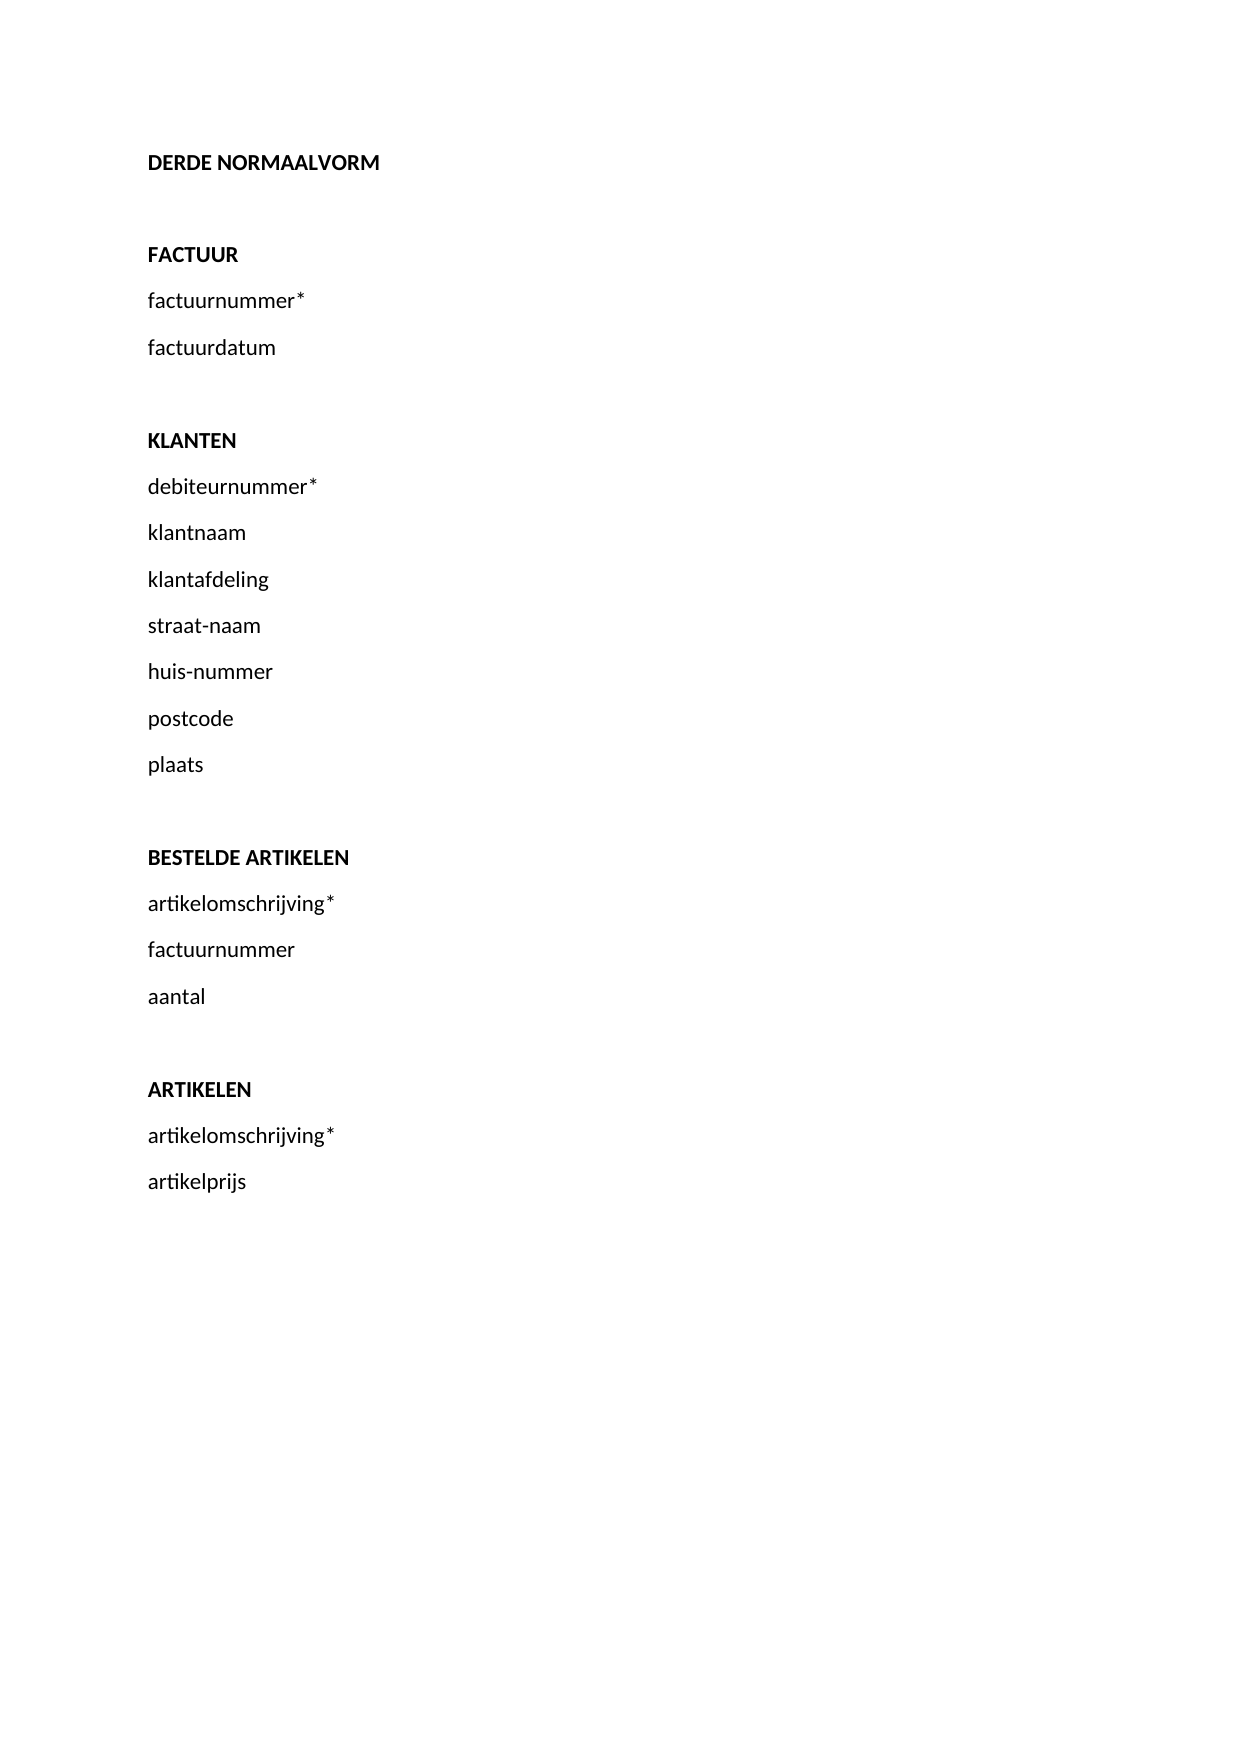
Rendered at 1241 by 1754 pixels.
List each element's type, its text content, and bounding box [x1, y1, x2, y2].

text factuurdatum [148, 333, 1093, 361]
text artikelomschrijving* [148, 1121, 1093, 1149]
text aantal [148, 982, 1093, 1010]
text plaats [148, 750, 1093, 778]
text KLANTEN [148, 426, 1093, 454]
text factuurnummer [148, 936, 1093, 964]
text postcode [148, 704, 1093, 732]
text BESTELDE ARTIKELEN [148, 843, 1093, 871]
text klantafdeling [148, 565, 1093, 593]
text DERDE NORMAALVORM [148, 148, 1093, 176]
text debiteurnummer* [148, 472, 1093, 500]
text straat-naam [148, 611, 1093, 639]
text factuurnummer* [148, 287, 1093, 315]
text klantnaam [148, 518, 1093, 546]
text huis-nummer [148, 657, 1093, 686]
text artikelomschrijving* [148, 889, 1093, 917]
text artikelprijs [148, 1167, 1093, 1195]
text FACTUUR [148, 240, 1093, 268]
text ARTIKELEN [148, 1075, 1093, 1103]
